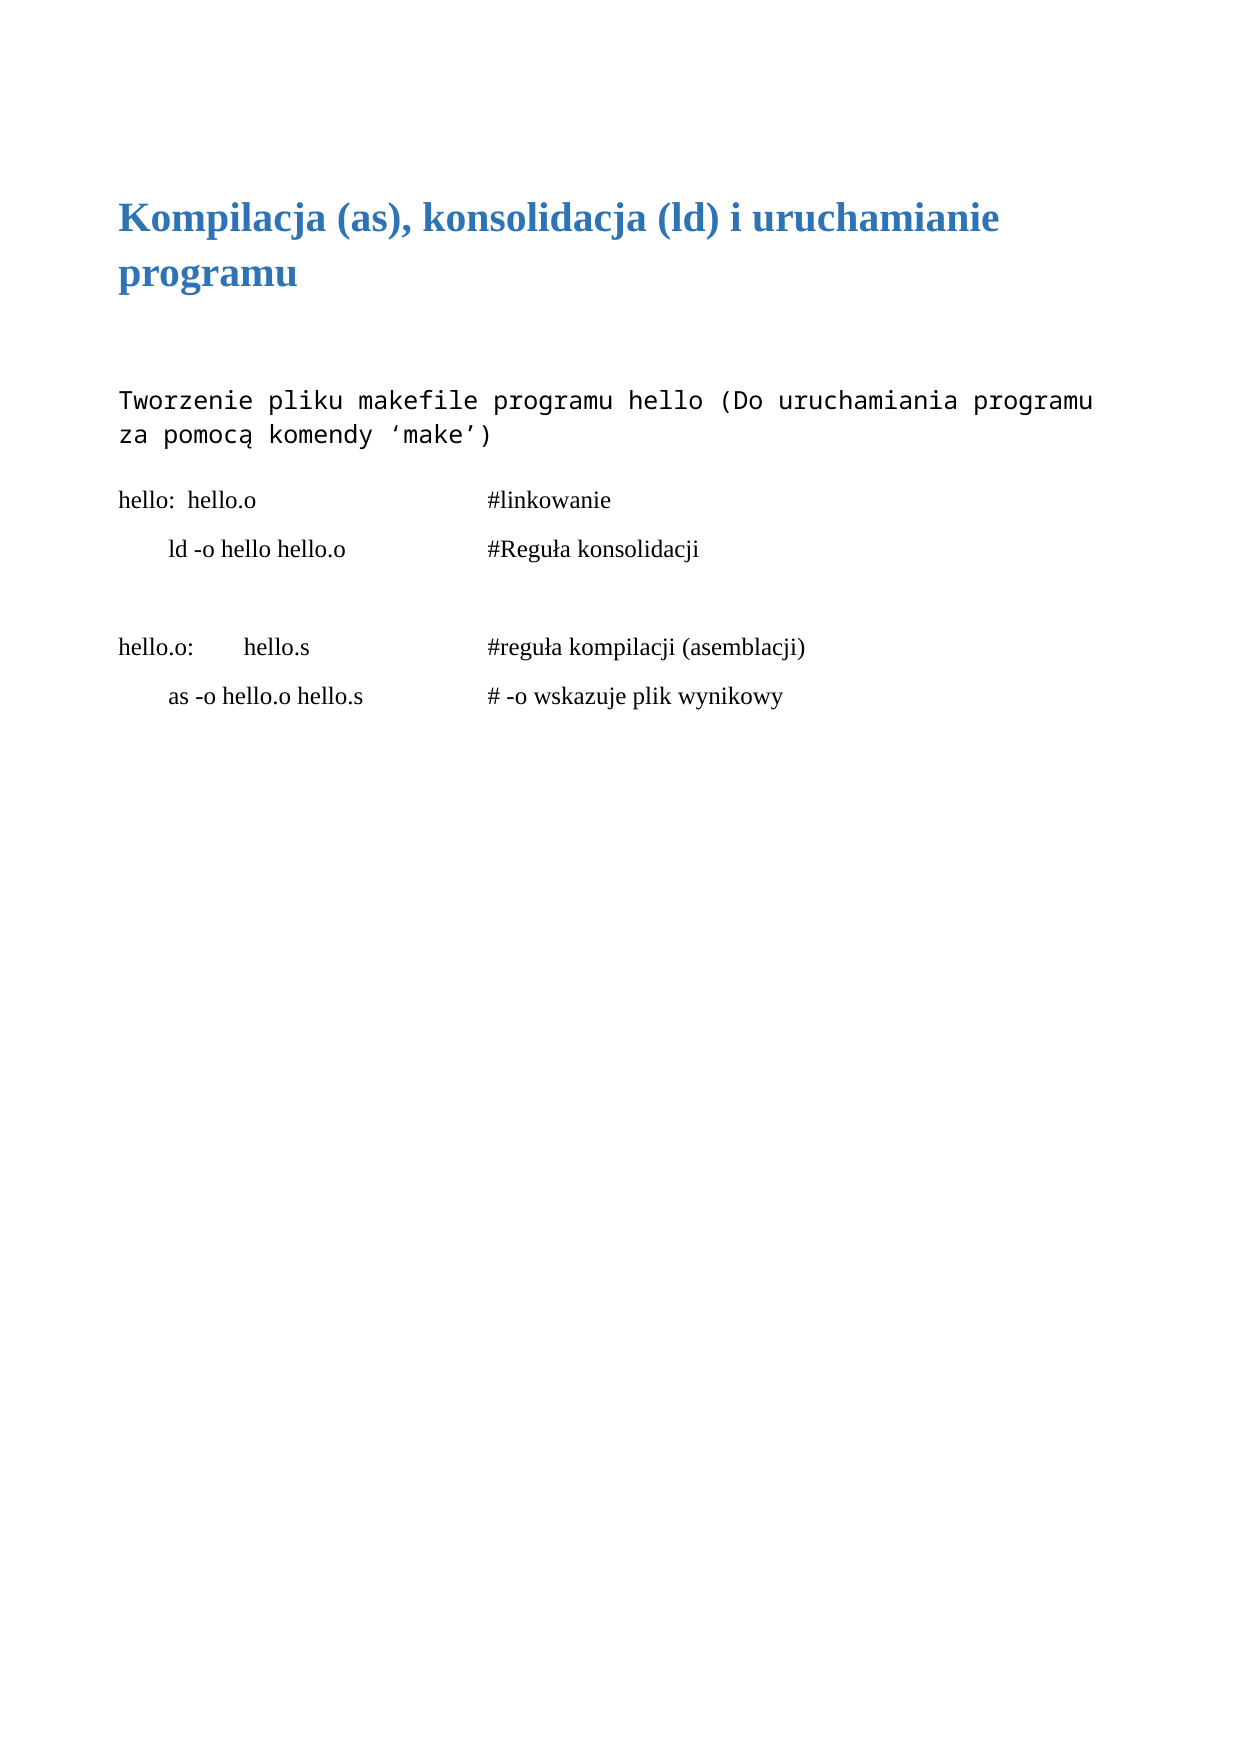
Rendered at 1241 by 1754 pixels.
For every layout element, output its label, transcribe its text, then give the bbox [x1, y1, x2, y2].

text Tworzenie pliku makefile programu hello (Do uruchamiania programu za pomocą komendy ‘make’) [118, 382, 1122, 451]
text hello: hello.o #linkowanie [118, 485, 1122, 513]
text hello.o: hello.s #reguła kompilacji (asemblacji) [118, 632, 1122, 661]
text ld -o hello hello.o #Reguła konsolidacji [118, 534, 1122, 562]
subtitle Kompilacja (as), konsolidacja (ld) i uruchamianie programu [118, 192, 1122, 295]
text as -o hello.o hello.s # -o wskazuje plik wynikowy [118, 681, 1122, 710]
